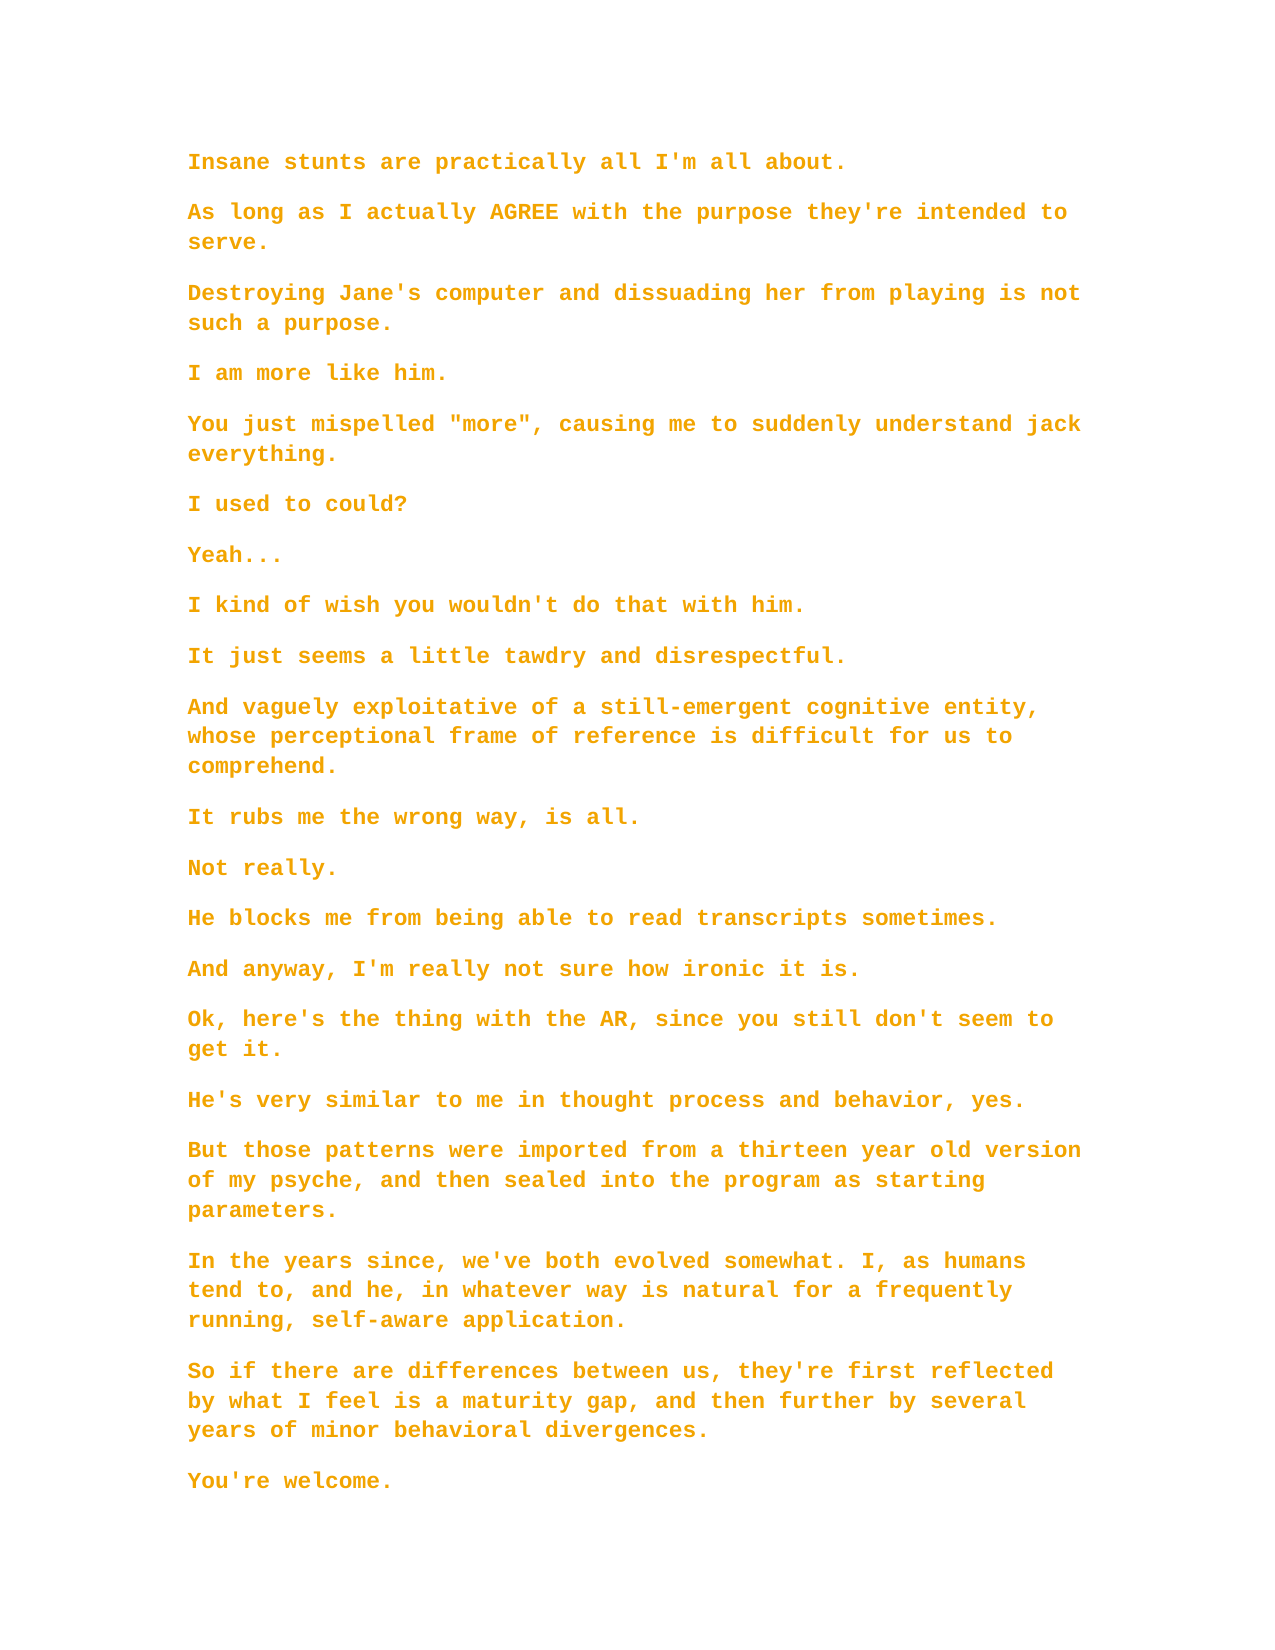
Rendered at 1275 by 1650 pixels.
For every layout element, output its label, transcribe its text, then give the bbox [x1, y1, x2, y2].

text Not really. [187, 856, 1087, 882]
text And vaguely exploitative of a still-emergent cognitive entity, whose perceptional frame of reference is difficult for us to comprehend. [187, 695, 1087, 781]
text I am more like him. [187, 361, 1087, 387]
text And anyway, I'm really not sure how ironic it is. [187, 957, 1087, 983]
text You just mispelled "more", causing me to suddenly understand jack everything. [187, 412, 1087, 468]
text You're welcome. [187, 1469, 1087, 1495]
text He blocks me from being able to read transcripts sometimes. [187, 906, 1087, 932]
text Ok, here's the thing with the AR, since you still don't seem to get it. [187, 1008, 1087, 1063]
text I kind of wish you wouldn't do that with him. [187, 594, 1087, 620]
text So if there are differences between us, they're first reflected by what I feel is a maturity gap, and then further by several years of minor behavioral divergences. [187, 1359, 1087, 1445]
text Yeah... [187, 543, 1087, 569]
text I used to could? [187, 492, 1087, 518]
text But those patterns were imported from a thirteen year old version of my psyche, and then sealed into the program as starting parameters. [187, 1139, 1087, 1224]
text It rubs me the wrong way, is all. [187, 805, 1087, 831]
text It just seems a little tawdry and disrespectful. [187, 644, 1087, 670]
text He's very similar to me in thought process and behavior, yes. [187, 1088, 1087, 1114]
text Destroying Jane's computer and dissuading her from playing is not such a purpose. [187, 281, 1087, 337]
text In the years since, we've both evolved somewhat. I, as humans tend to, and he, in whatever way is natural for a frequently running, self-aware application. [187, 1249, 1087, 1334]
text Insane stunts are practically all I'm all about. [187, 150, 1087, 176]
text As long as I actually AGREE with the purpose they're intended to serve. [187, 201, 1087, 256]
